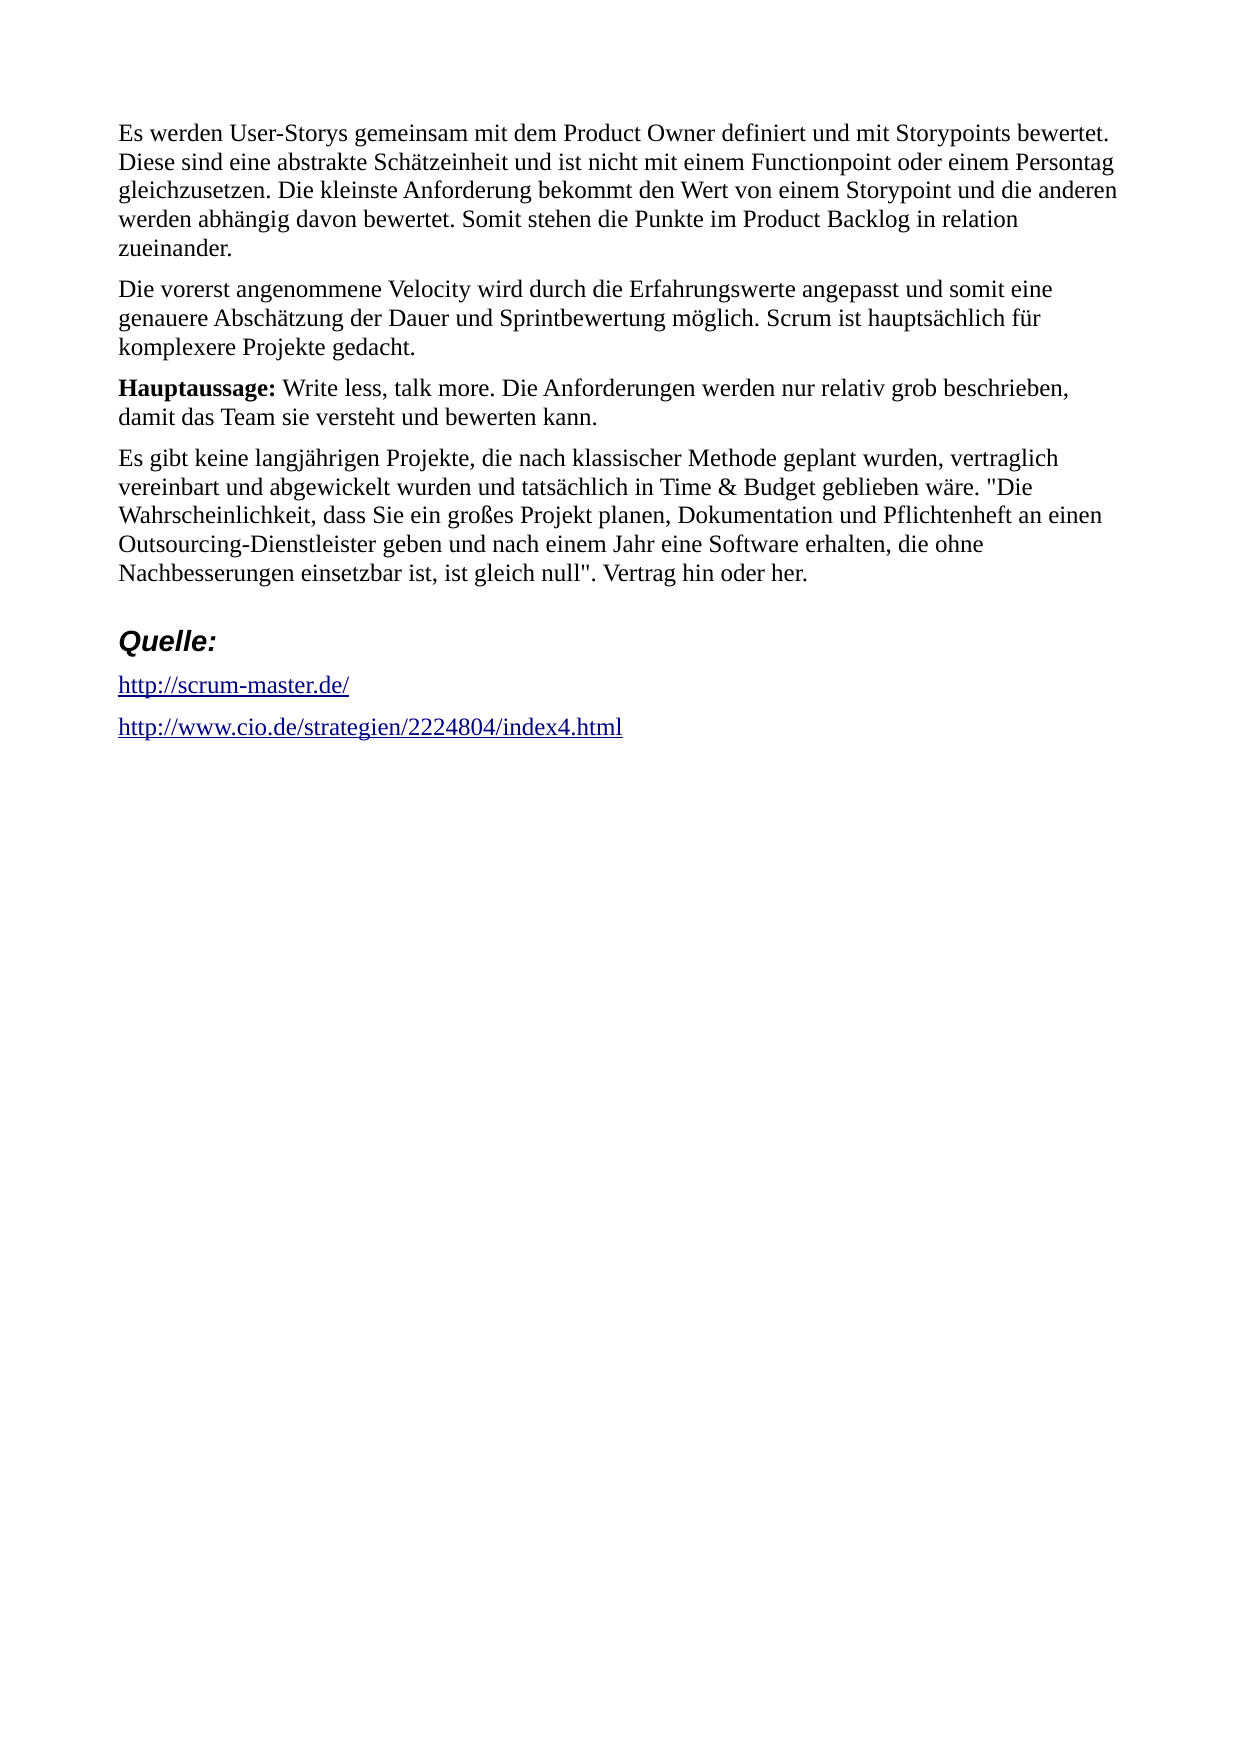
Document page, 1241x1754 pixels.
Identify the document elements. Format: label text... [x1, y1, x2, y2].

text http://scrum-master.de/ [118, 670, 1122, 699]
subtitle Quelle: [118, 624, 1122, 658]
text Es werden User-Storys gemeinsam mit dem Product Owner definiert und mit Storypoints bewertet. Diese sind eine abstrakte Schätzeinheit und ist nicht mit einem Functionpoint oder einem Persontag gleichzusetzen. Die kleinste Anforderung bekommt den Wert von einem Storypoint und die anderen werden abhängig davon bewertet. Somit stehen die Punkte im Product Backlog in relation zueinander. [118, 118, 1122, 262]
text Die vorerst angenommene Velocity wird durch die Erfahrungswerte angepasst und somit eine genauere Abschätzung der Dauer und Sprintbewertung möglich. Scrum ist hauptsächlich für komplexere Projekte gedacht. [118, 274, 1122, 361]
text Es gibt keine langjährigen Projekte, die nach klassischer Methode geplant wurden, vertraglich vereinbart und abgewickelt wurden und tatsächlich in Time & Budget geblieben wäre. "Die Wahrscheinlichkeit, dass Sie ein großes Projekt planen, Dokumentation und Pflichtenheft an einen Outsourcing-Dienstleister geben und nach einem Jahr eine Software erhalten, die ohne Nachbesserungen einsetzbar ist, ist gleich null". Vertrag hin oder her. [118, 443, 1122, 587]
text http://www.cio.de/strategien/2224804/index4.html [118, 712, 1122, 740]
text Hauptaussage: Write less, talk more. Die Anforderungen werden nur relativ grob beschrieben, damit das Team sie versteht und bewerten kann. [118, 373, 1122, 431]
